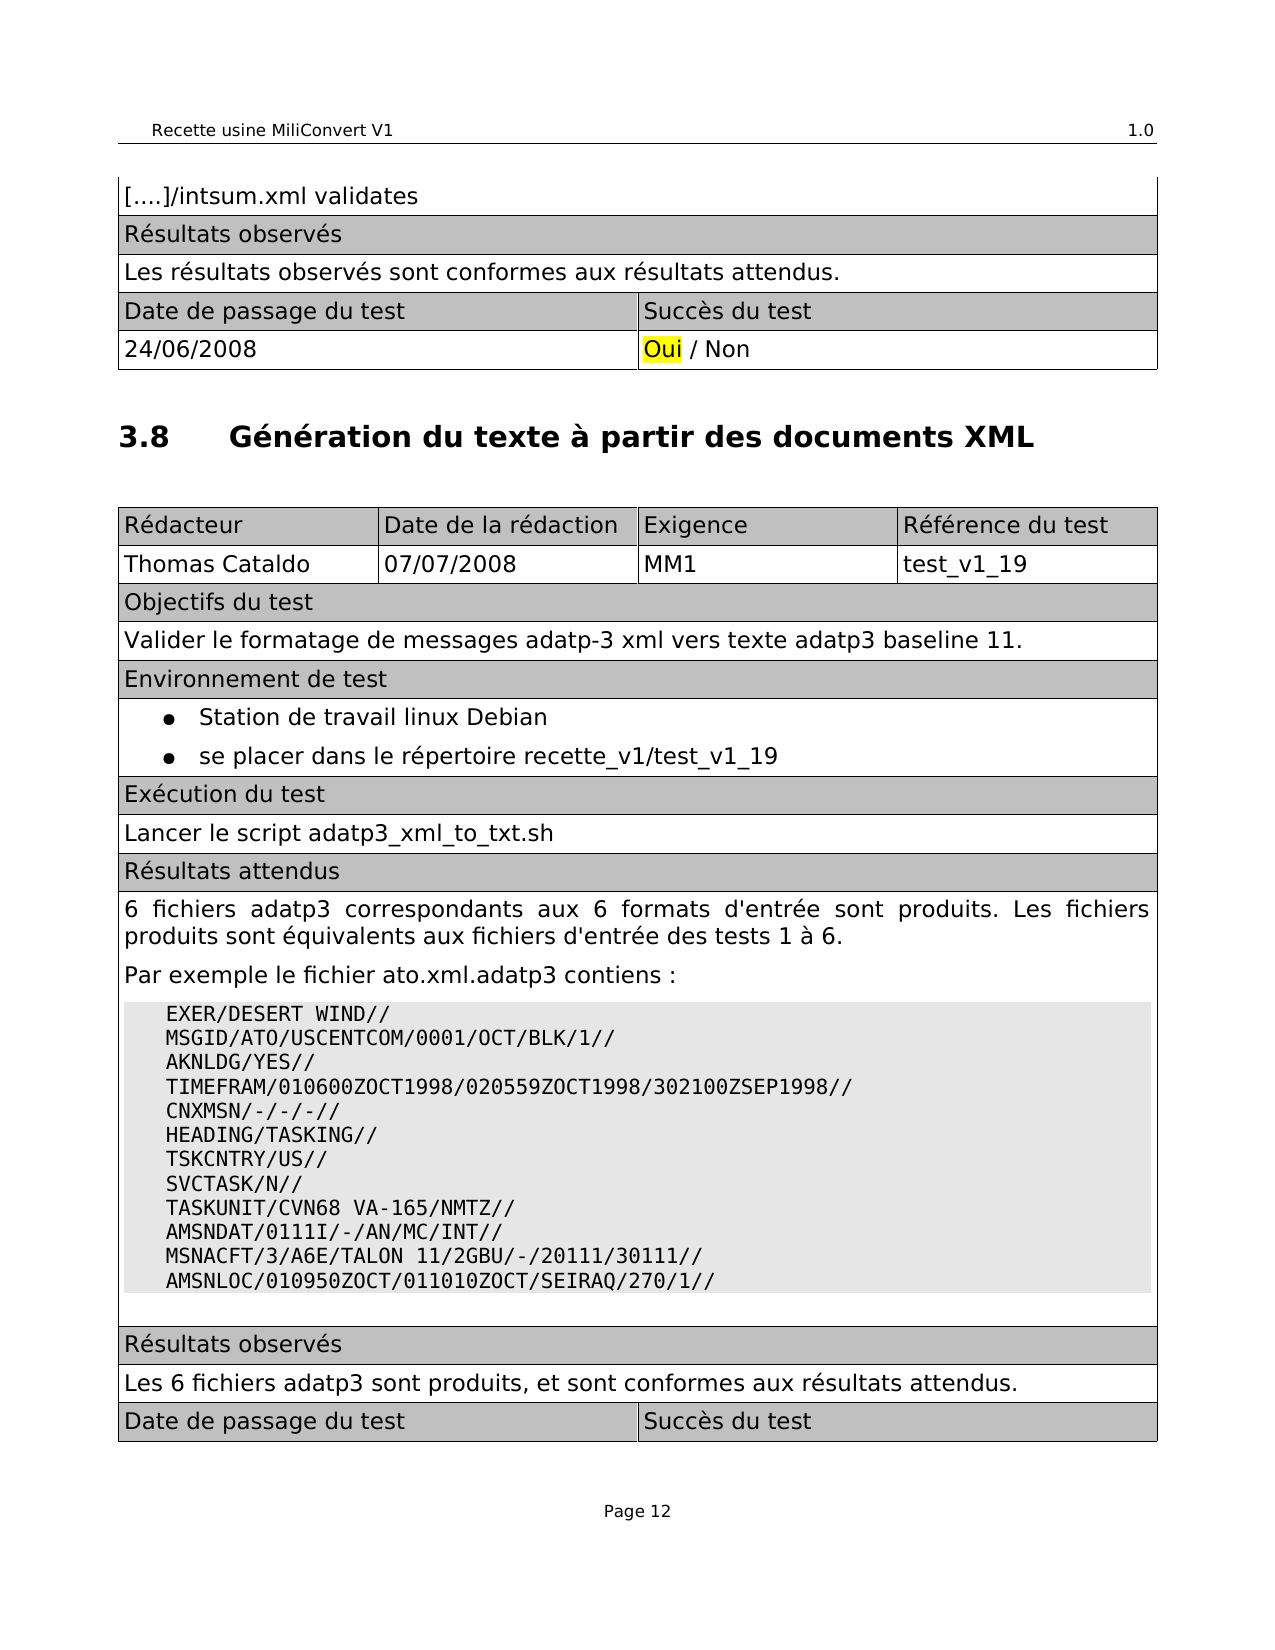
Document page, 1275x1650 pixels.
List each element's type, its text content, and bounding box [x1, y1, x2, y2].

table_cell Lancer le script adatp3_xml_to_txt.sh [119, 815, 1157, 853]
table_cell Les résultats observés sont conformes aux résultats attendus. [119, 255, 1157, 292]
table_cell MM1 [639, 546, 897, 583]
table_cell Environnement de test [119, 661, 1157, 698]
table_cell Succès du test [639, 1403, 1157, 1441]
table_cell test_v1_19 [898, 546, 1157, 583]
table_header Référence du test [898, 508, 1157, 545]
table_cell Station de travail linux Debian se placer dans le répertoire recette_v1/test_v1_19 [119, 699, 1157, 776]
table_header Date de la rédaction [379, 508, 637, 545]
table_cell 24/06/2008 [119, 331, 637, 369]
table_cell Les 6 fichiers adatp3 sont produits, et sont conformes aux résultats attendus. [119, 1365, 1157, 1402]
table_cell Résultats observés [119, 1327, 1157, 1364]
table_cell Date de passage du test [119, 293, 637, 330]
table_cell Résultats observés [119, 216, 1157, 254]
table_cell Objectifs du test [119, 584, 1157, 621]
table_cell Succès du test [639, 293, 1157, 330]
subtitle Génération du texte à partir des documents XML [118, 421, 1157, 455]
table_cell Exécution du test [119, 777, 1157, 814]
table_cell Thomas Cataldo [119, 546, 378, 583]
table_cell Oui / Non [639, 331, 1157, 369]
table_cell 6 fichiers adatp3 correspondants aux 6 formats d'entrée sont produits. Les fichiers produits sont équivalents aux fichiers d'entrée des tests 1 à 6. Par exemple le fichier ato.xml.adatp3 contiens : EXER/DESERT WIND// MSGID/ATO/USCENTCOM/0001/OCT/BLK/1// AKNLDG/YES// TIMEFRAM/010600ZOCT1998/020559ZOCT1998/302100ZSEP1998// CNXMSN/-/-/-// HEADING/TASKING// TSKCNTRY/US// SVCTASK/N// TASKUNIT/CVN68 VA-165/NMTZ// AMSNDAT/0111I/-/AN/MC/INT// MSNACFT/3/A6E/TALON 11/2GBU/-/20111/30111// AMSNLOC/010950ZOCT/011010ZOCT/SEIRAQ/270/1// [119, 892, 1157, 1326]
table_cell Résultats attendus [119, 854, 1157, 891]
table_cell 07/07/2008 [379, 546, 637, 583]
table_cell Valider le formatage de messages adatp-3 xml vers texte adatp3 baseline 11. [119, 622, 1157, 660]
table_header Rédacteur [119, 508, 378, 545]
table_cell Date de passage du test [119, 1403, 637, 1441]
table_header Exigence [639, 508, 897, 545]
table_cell [....]/intsum.xml validates [119, 177, 1157, 215]
